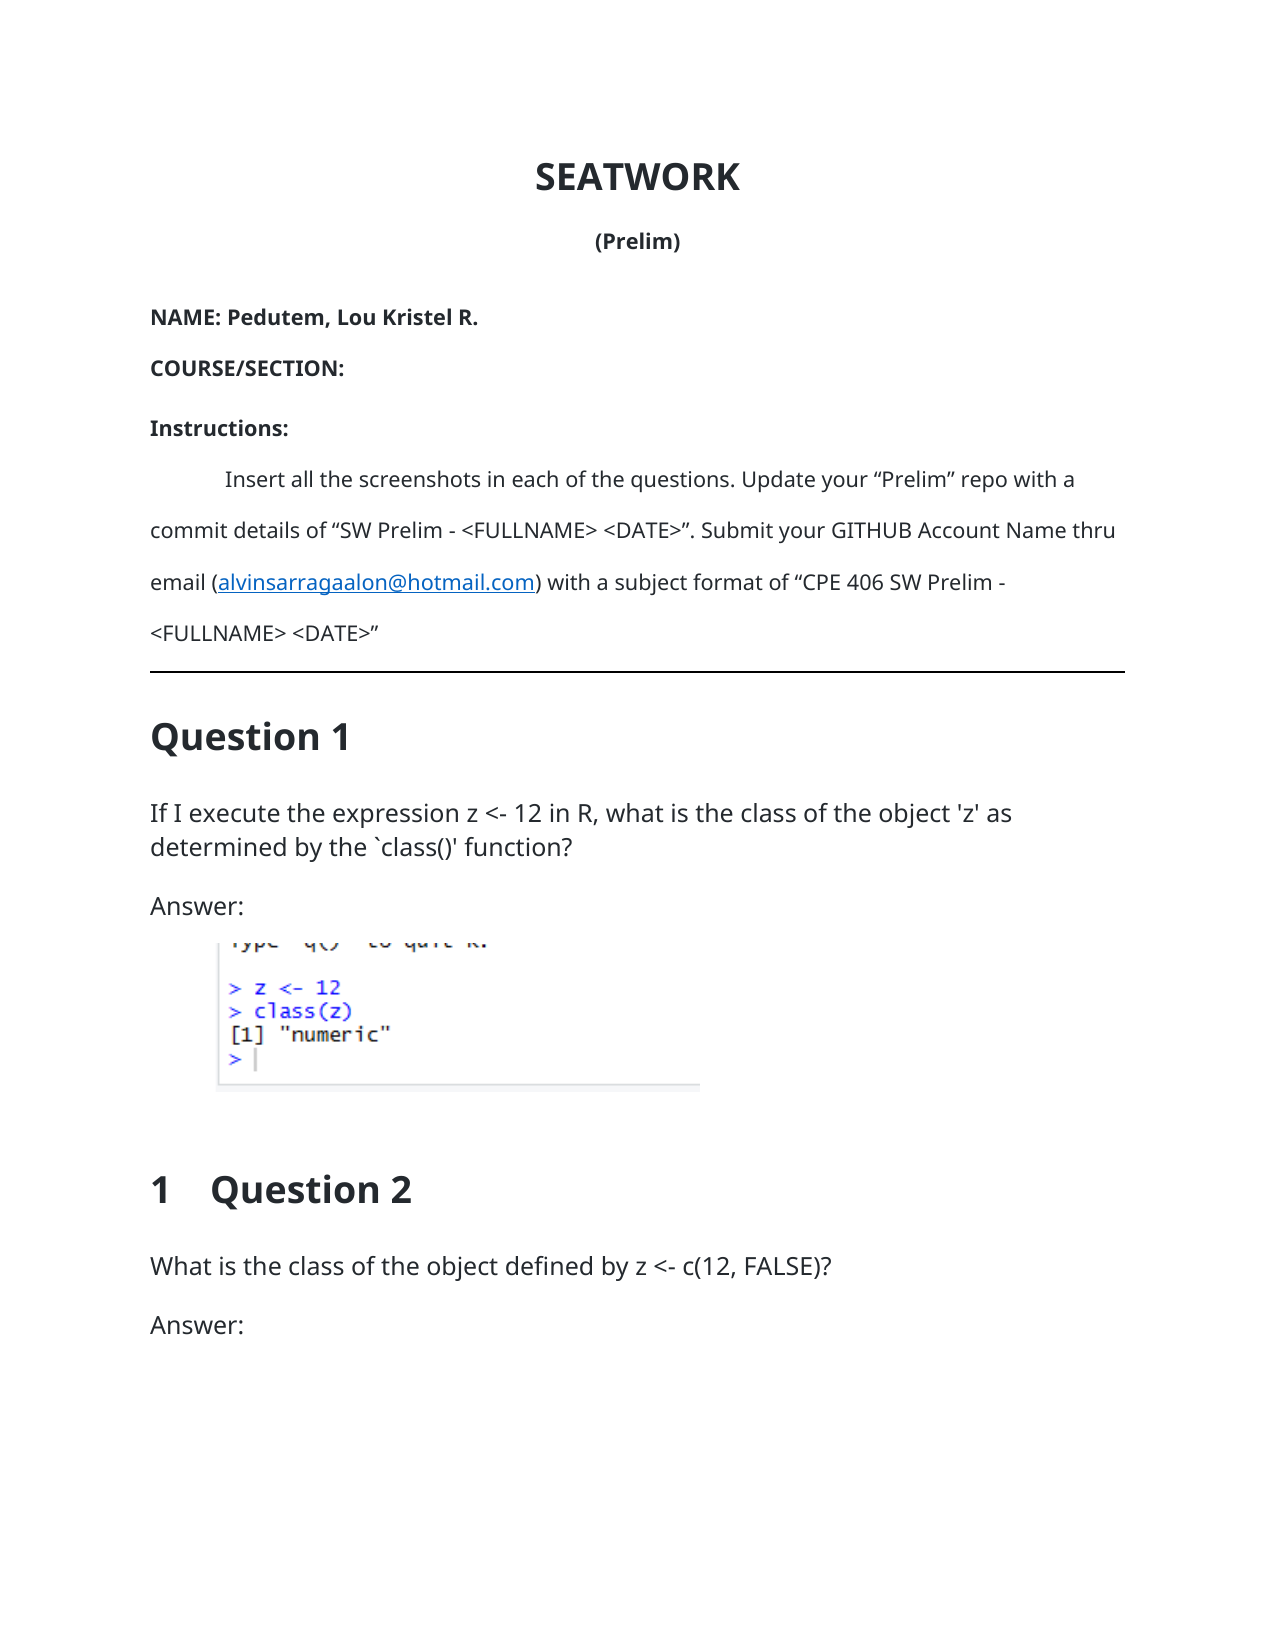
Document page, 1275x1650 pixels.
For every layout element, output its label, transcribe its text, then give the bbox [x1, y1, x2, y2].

text Instructions: [150, 413, 1125, 464]
text (Prelim) [150, 226, 1125, 277]
text Question 1 [150, 710, 1125, 770]
text If I execute the expression z <- 12 in R, what is the class of the object 'z' as determined by the `class()' function? [150, 796, 1125, 864]
text NAME: Pedutem, Lou Kristel R. [150, 302, 1125, 353]
subtitle Question 2 [150, 1163, 1125, 1223]
text What is the class of the object defined by z <- c(12, FALSE)? [150, 1249, 1125, 1283]
text Insert all the screenshots in each of the questions. Update your “Prelim” repo with a commit details of “SW Prelim - <FULLNAME> <DATE>”. Submit your GITHUB Account Name thru email (alvinsarragaalon@hotmail.com) with a subject format of “CPE 406 SW Prelim - <FULLNAME> <DATE>” [150, 464, 1125, 671]
text SEATWORK [150, 150, 1125, 201]
text Answer: [150, 889, 1125, 923]
text COURSE/SECTION: [150, 353, 1125, 412]
picture [215, 943, 700, 1092]
text Answer: [150, 1308, 1125, 1342]
